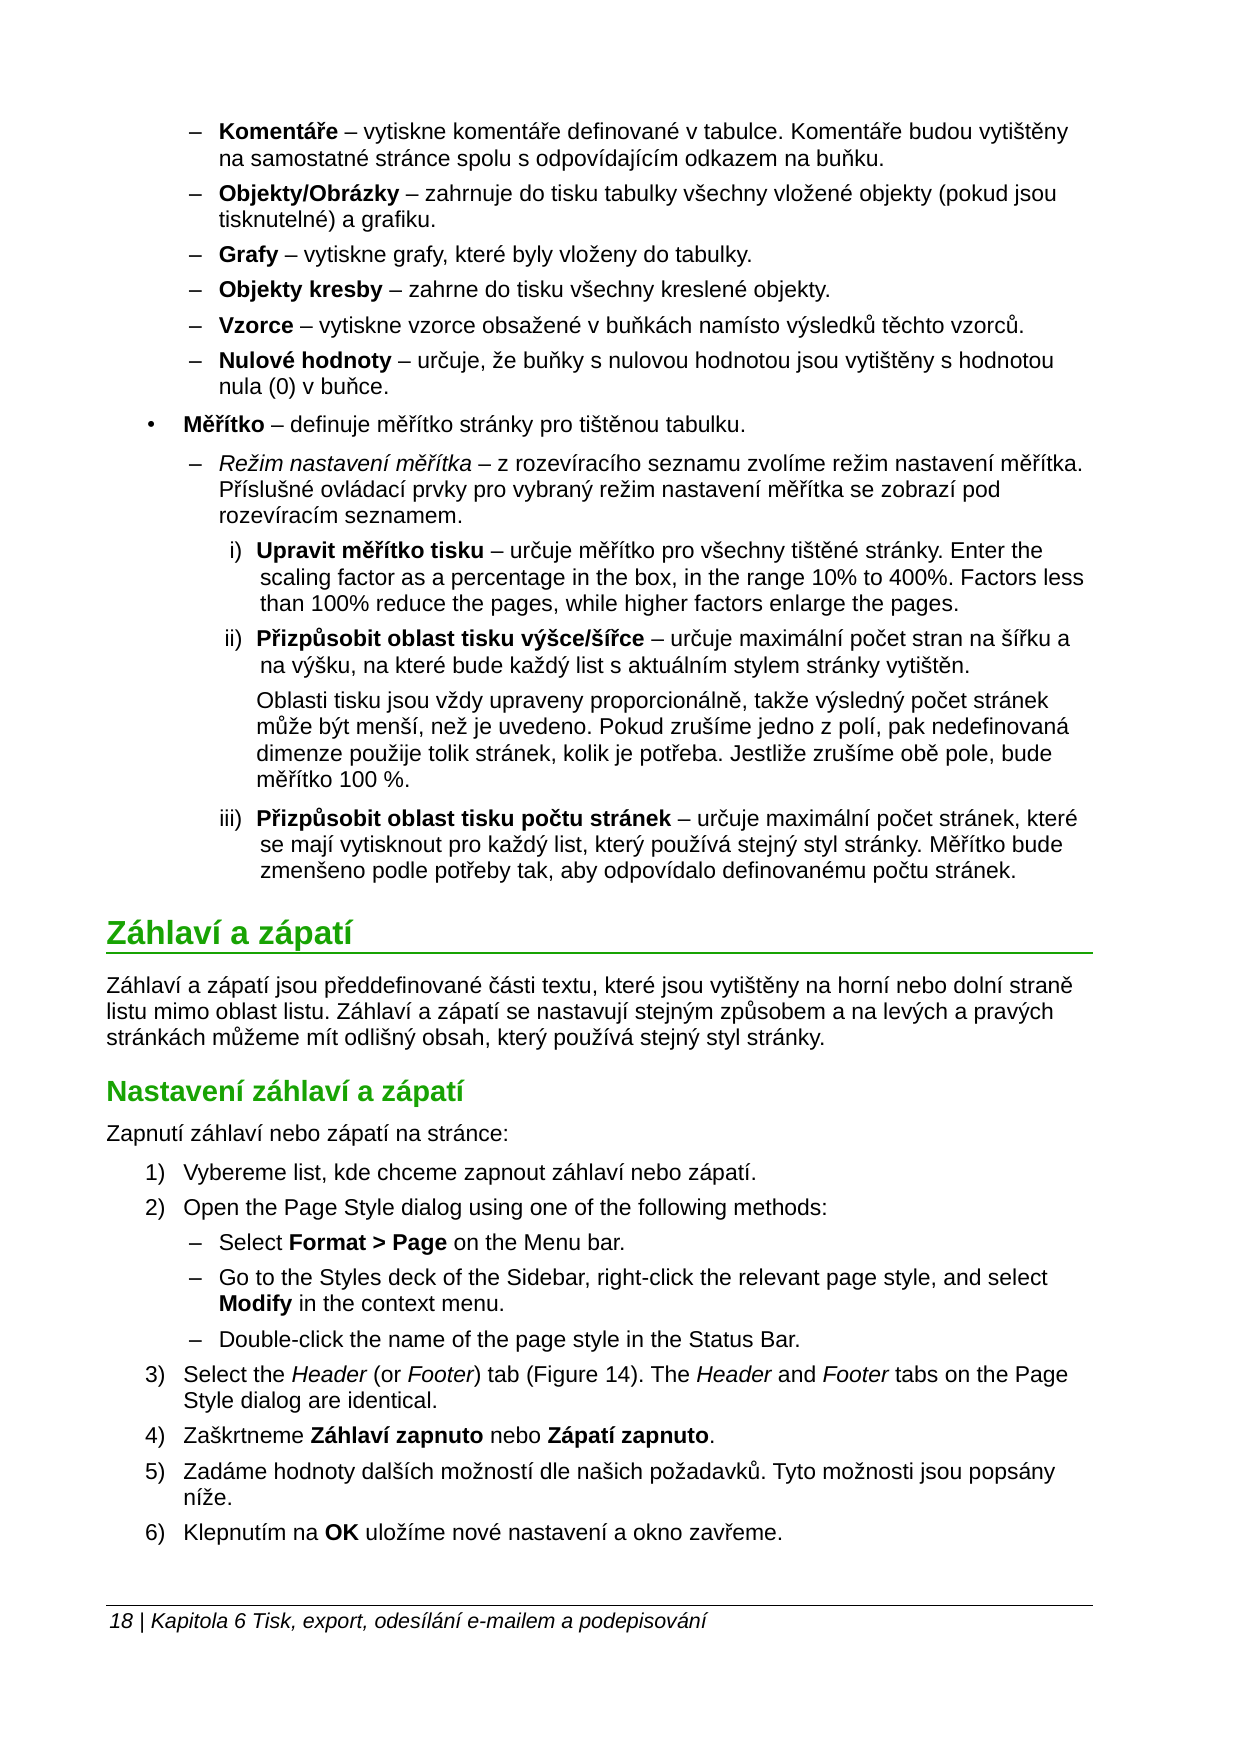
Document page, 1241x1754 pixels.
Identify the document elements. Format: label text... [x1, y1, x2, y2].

list Zaškrtneme Záhlaví zapnuto nebo Zápatí zapnuto. [165, 1422, 1093, 1449]
list Vybereme list, kde chceme zapnout záhlaví nebo zápatí. [165, 1158, 1093, 1185]
list Select Format > Page on the Menu bar. [189, 1229, 1093, 1255]
subtitle Záhlaví a zápatí [106, 913, 1093, 952]
list Objekty/Obrázky – zahrnuje do tisku tabulky všechny vložené objekty (pokud jsou tisknutelné) a grafiku. [189, 180, 1093, 232]
subtitle Nastavení záhlaví a zápatí [106, 1074, 1093, 1108]
list Režim nastavení měřítka – z rozevíracího seznamu zvolíme režim nastavení měřítka. Příslušné ovládací prvky pro vybraný režim nastavení měřítka se zobrazí pod rozevíracím seznamem. [189, 449, 1093, 528]
list Grafy – vytiskne grafy, které byly vloženy do tabulky. [189, 241, 1093, 268]
text Záhlaví a zápatí jsou předdefinované části textu, které jsou vytištěny na horní nebo dolní straně listu mimo oblast listu. Záhlaví a zápatí se nastavují stejným způsobem a na levých a pravých stránkách můžeme mít odlišný obsah, který používá stejný styl stránky. [106, 972, 1093, 1051]
list Přizpůsobit oblast tisku počtu stránek – určuje maximální počet stránek, které se mají vytisknout pro každý list, který používá stejný styl stránky. Měřítko bude zmenšeno podle potřeby tak, aby odpovídalo definovanému počtu stránek. [242, 805, 1093, 884]
list Zadáme hodnoty dalších možností dle našich požadavků. Tyto možnosti jsou popsány níže. [165, 1458, 1093, 1510]
list Select the Header (or Footer) tab (Figure 14). The Header and Footer tabs on the Page Style dialog are identical. [165, 1361, 1093, 1413]
list Double-click the name of the page style in the Status Bar. [189, 1326, 1093, 1352]
list Upravit měřítko tisku – určuje měřítko pro všechny tištěné stránky. Enter the scaling factor as a percentage in the box, in the range 10% to 400%. Factors less than 100% reduce the pages, while higher factors enlarge the pages. [242, 537, 1093, 616]
list Objekty kresby – zahrne do tisku všechny kreslené objekty. [189, 276, 1093, 303]
list Klepnutím na OK uložíme nové nastavení a okno zavřeme. [165, 1519, 1093, 1546]
list Nulové hodnoty – určuje, že buňky s nulovou hodnotou jsou vytištěny s hodnotou nula (0) v buňce. [189, 347, 1093, 399]
list Go to the Styles deck of the Sidebar, right-click the relevant page style, and select Modify in the context menu. [189, 1264, 1093, 1317]
list Vzorce – vytiskne vzorce obsažené v buňkách namísto výsledků těchto vzorců. [189, 312, 1093, 338]
list Open the Page Style dialog using one of the following methods: [165, 1194, 1093, 1220]
list Komentáře – vytiskne komentáře definované v tabulce. Komentáře budou vytištěny na samostatné stránce spolu s odpovídajícím odkazem na buňku. [189, 118, 1093, 171]
text Zapnutí záhlaví nebo zápatí na stránce: [106, 1119, 1093, 1146]
list Měřítko – definuje měřítko stránky pro tištěnou tabulku. [144, 408, 1093, 441]
text Oblasti tisku jsou vždy upraveny proporcionálně, takže výsledný počet stránek může být menší, než je uvedeno. Pokud zrušíme jedno z polí, pak nedefinovaná dimenze použije tolik stránek, kolik je potřeba. Jestliže zrušíme obě pole, bude měřítko 100 %. [256, 687, 1093, 792]
list Přizpůsobit oblast tisku výšce/šířce – určuje maximální počet stran na šířku a na výšku, na které bude každý list s aktuálním stylem stránky vytištěn. [242, 625, 1093, 678]
